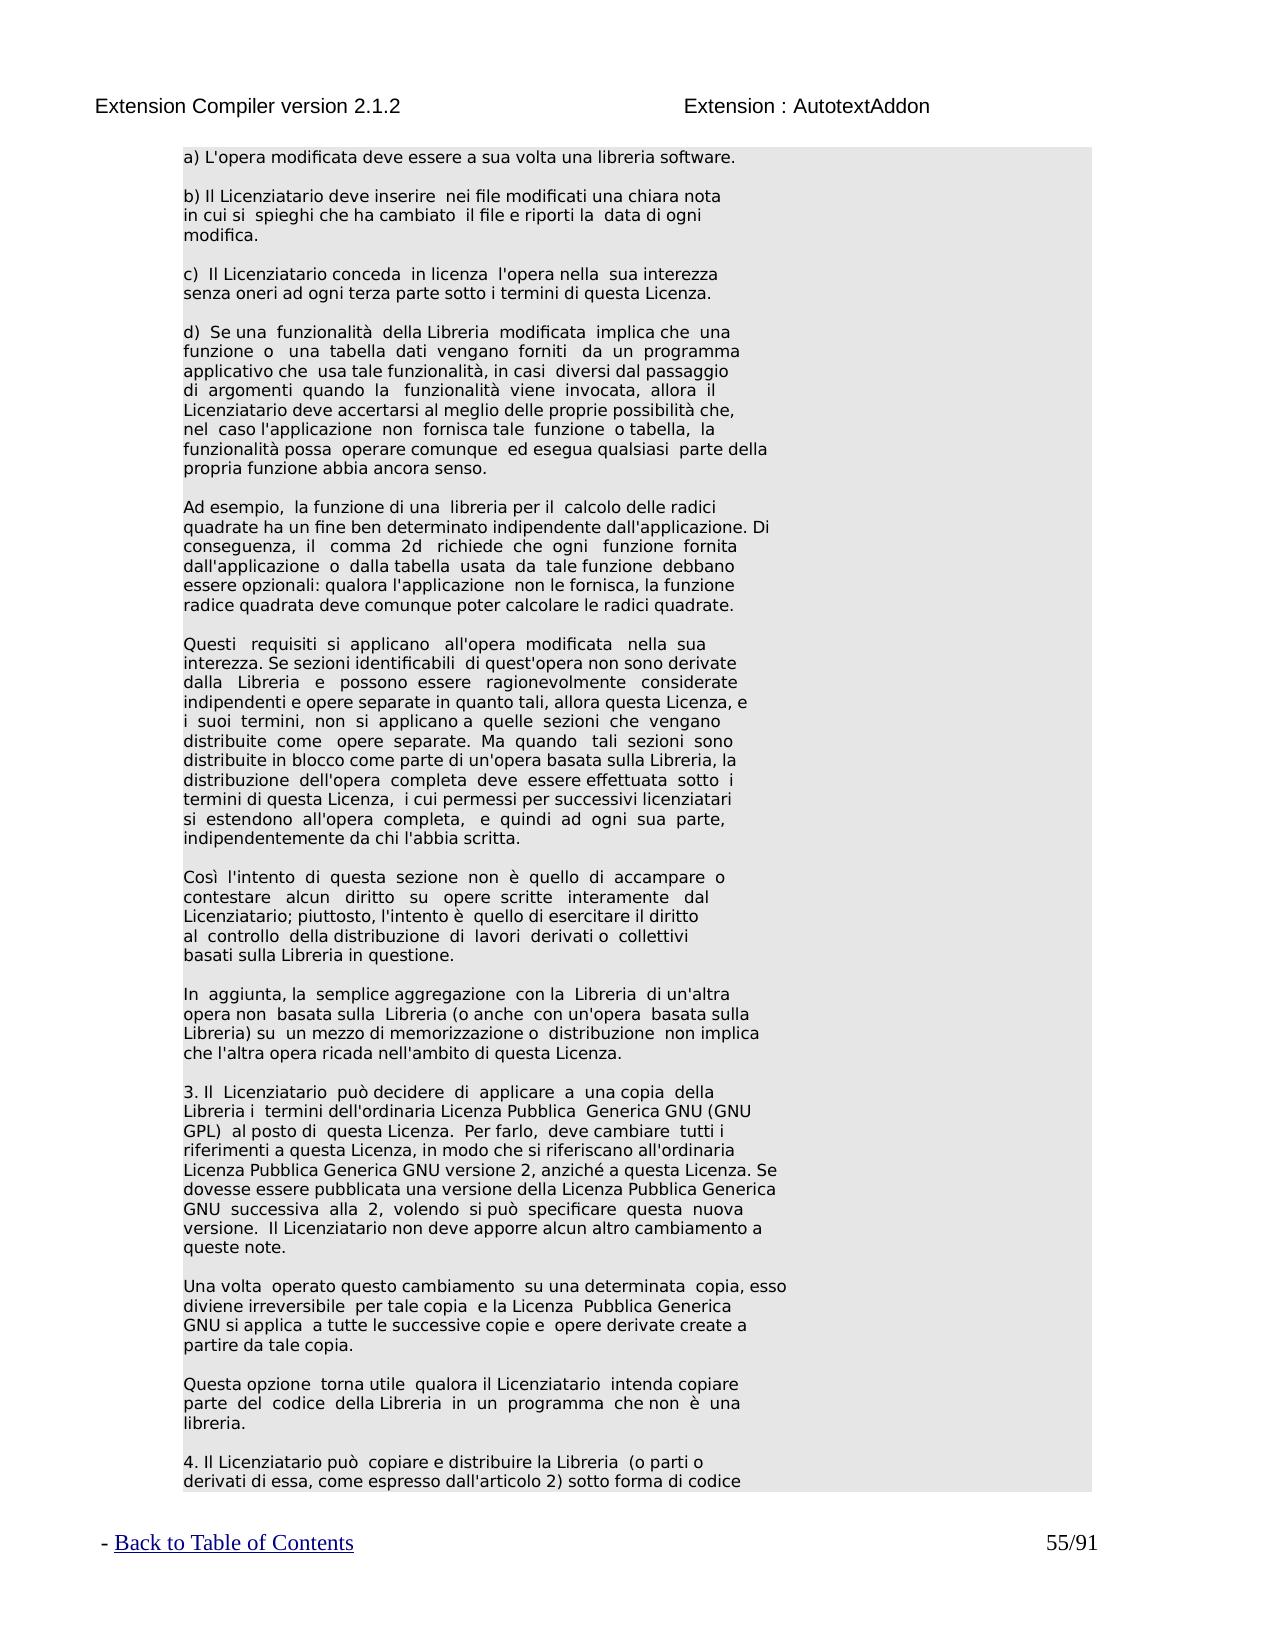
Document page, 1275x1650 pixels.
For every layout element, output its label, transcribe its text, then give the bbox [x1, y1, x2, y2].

text dovesse essere pubblicata una versione della Licenza Pubblica Generica [183, 1180, 1092, 1199]
text d) Se una funzionalità della Libreria modificata implica che una [183, 323, 1092, 342]
text si estendono all'opera completa, e quindi ad ogni sua parte, [183, 810, 1092, 829]
text Libreria) su un mezzo di memorizzazione o distribuzione non implica [183, 1024, 1092, 1043]
text Ad esempio, la funzione di una libreria per il calcolo delle radici [183, 498, 1092, 518]
text nel caso l'applicazione non fornisca tale funzione o tabella, la [183, 420, 1092, 440]
text diviene irreversibile per tale copia e la Licenza Pubblica Generica [183, 1297, 1092, 1316]
text Questi requisiti si applicano all'opera modificata nella sua [183, 634, 1092, 654]
text distribuzione dell'opera completa deve essere effettuata sotto i [183, 771, 1092, 790]
text quadrate ha un fine ben determinato indipendente dall'applicazione. Di [183, 518, 1092, 537]
text Questa opzione torna utile qualora il Licenziatario intenda copiare [183, 1375, 1092, 1394]
text partire da tale copia. [183, 1336, 1092, 1355]
text Libreria i termini dell'ordinaria Licenza Pubblica Generica GNU (GNU [183, 1102, 1092, 1121]
text dall'applicazione o dalla tabella usata da tale funzione debbano [183, 557, 1092, 576]
text parte del codice della Libreria in un programma che non è una [183, 1394, 1092, 1414]
text riferimenti a questa Licenza, in modo che si riferiscano all'ordinaria [183, 1141, 1092, 1160]
text Licenziatario deve accertarsi al meglio delle proprie possibilità che, [183, 401, 1092, 420]
text propria funzione abbia ancora senso. [183, 459, 1092, 479]
text Una volta operato questo cambiamento su una determinata copia, esso [183, 1277, 1092, 1297]
text indipendenti e opere separate in quanto tali, allora questa Licenza, e [183, 693, 1092, 712]
text senza oneri ad ogni terza parte sotto i termini di questa Licenza. [183, 284, 1092, 303]
text i suoi termini, non si applicano a quelle sezioni che vengano [183, 712, 1092, 732]
text libreria. [183, 1414, 1092, 1433]
text interezza. Se sezioni identificabili di quest'opera non sono derivate [183, 654, 1092, 673]
text opera non basata sulla Libreria (o anche con un'opera basata sulla [183, 1004, 1092, 1024]
text funzionalità possa operare comunque ed esegua qualsiasi parte della [183, 440, 1092, 459]
text versione. Il Licenziatario non deve apporre alcun altro cambiamento a [183, 1219, 1092, 1238]
text Licenza Pubblica Generica GNU versione 2, anziché a questa Licenza. Se [183, 1160, 1092, 1180]
text al controllo della distribuzione di lavori derivati o collettivi [183, 927, 1092, 946]
text Licenziatario; piuttosto, l'intento è quello di esercitare il diritto [183, 907, 1092, 927]
text 3. Il Licenziatario può decidere di applicare a una copia della [183, 1082, 1092, 1102]
text basati sulla Libreria in questione. [183, 946, 1092, 966]
text dalla Libreria e possono essere ragionevolmente considerate [183, 673, 1092, 693]
text applicativo che usa tale funzionalità, in casi diversi dal passaggio [183, 362, 1092, 381]
text di argomenti quando la funzionalità viene invocata, allora il [183, 381, 1092, 401]
text in cui si spieghi che ha cambiato il file e riporti la data di ogni [183, 206, 1092, 225]
text distribuite in blocco come parte di un'opera basata sulla Libreria, la [183, 751, 1092, 771]
text essere opzionali: qualora l'applicazione non le fornisca, la funzione [183, 576, 1092, 596]
text modifica. [183, 225, 1092, 245]
text GNU si applica a tutte le successive copie e opere derivate create a [183, 1316, 1092, 1336]
text GNU successiva alla 2, volendo si può specificare questa nuova [183, 1199, 1092, 1219]
text In aggiunta, la semplice aggregazione con la Libreria di un'altra [183, 985, 1092, 1004]
text derivati di essa, come espresso dall'articolo 2) sotto forma di codice [183, 1472, 1092, 1492]
text termini di questa Licenza, i cui permessi per successivi licenziatari [183, 790, 1092, 810]
text b) Il Licenziatario deve inserire nei file modificati una chiara nota [183, 186, 1092, 206]
text indipendentemente da chi l'abbia scritta. [183, 829, 1092, 849]
text radice quadrata deve comunque poter calcolare le radici quadrate. [183, 596, 1092, 615]
text distribuite come opere separate. Ma quando tali sezioni sono [183, 732, 1092, 751]
text conseguenza, il comma 2d richiede che ogni funzione fornita [183, 537, 1092, 557]
text a) L'opera modificata deve essere a sua volta una libreria software. [183, 147, 1092, 167]
text queste note. [183, 1238, 1092, 1258]
text Così l'intento di questa sezione non è quello di accampare o [183, 868, 1092, 888]
text c) Il Licenziatario conceda in licenza l'opera nella sua interezza [183, 264, 1092, 284]
text che l'altra opera ricada nell'ambito di questa Licenza. [183, 1043, 1092, 1063]
text funzione o una tabella dati vengano forniti da un programma [183, 342, 1092, 362]
text 4. Il Licenziatario può copiare e distribuire la Libreria (o parti o [183, 1453, 1092, 1472]
text GPL) al posto di questa Licenza. Per farlo, deve cambiare tutti i [183, 1121, 1092, 1141]
text contestare alcun diritto su opere scritte interamente dal [183, 888, 1092, 907]
